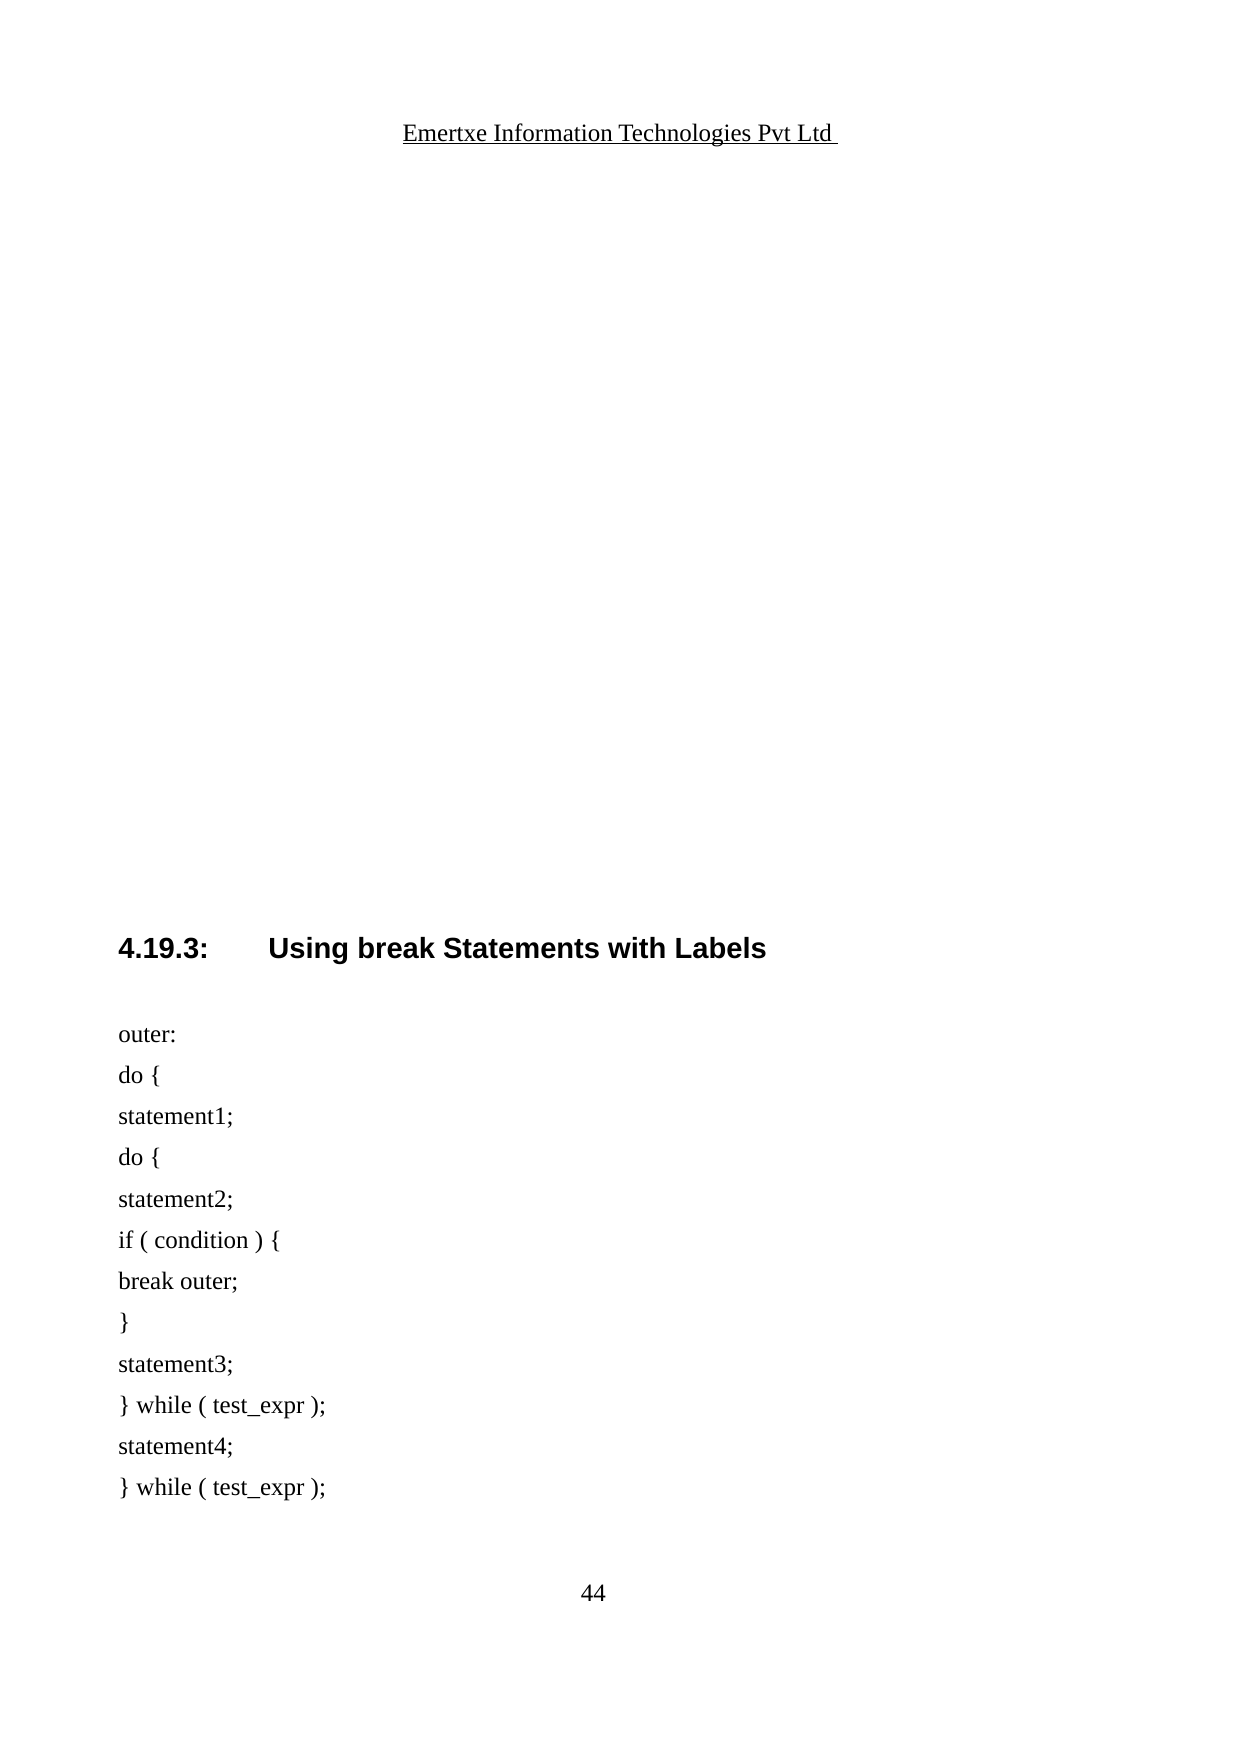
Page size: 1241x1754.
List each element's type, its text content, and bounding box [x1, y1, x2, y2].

subtitle Using break Statements with Labels [118, 931, 1122, 965]
text } while ( test_expr ); [118, 1472, 1122, 1501]
text do { [118, 1060, 1122, 1089]
text if ( condition ) { [118, 1225, 1122, 1254]
text } while ( test_expr ); [118, 1390, 1122, 1419]
text outer: [118, 1019, 1122, 1047]
text statement3; [118, 1349, 1122, 1377]
text do { [118, 1142, 1122, 1171]
text statement1; [118, 1101, 1122, 1130]
text statement2; [118, 1184, 1122, 1212]
text break outer; [118, 1266, 1122, 1295]
text } [118, 1307, 1122, 1336]
text statement4; [118, 1431, 1122, 1460]
